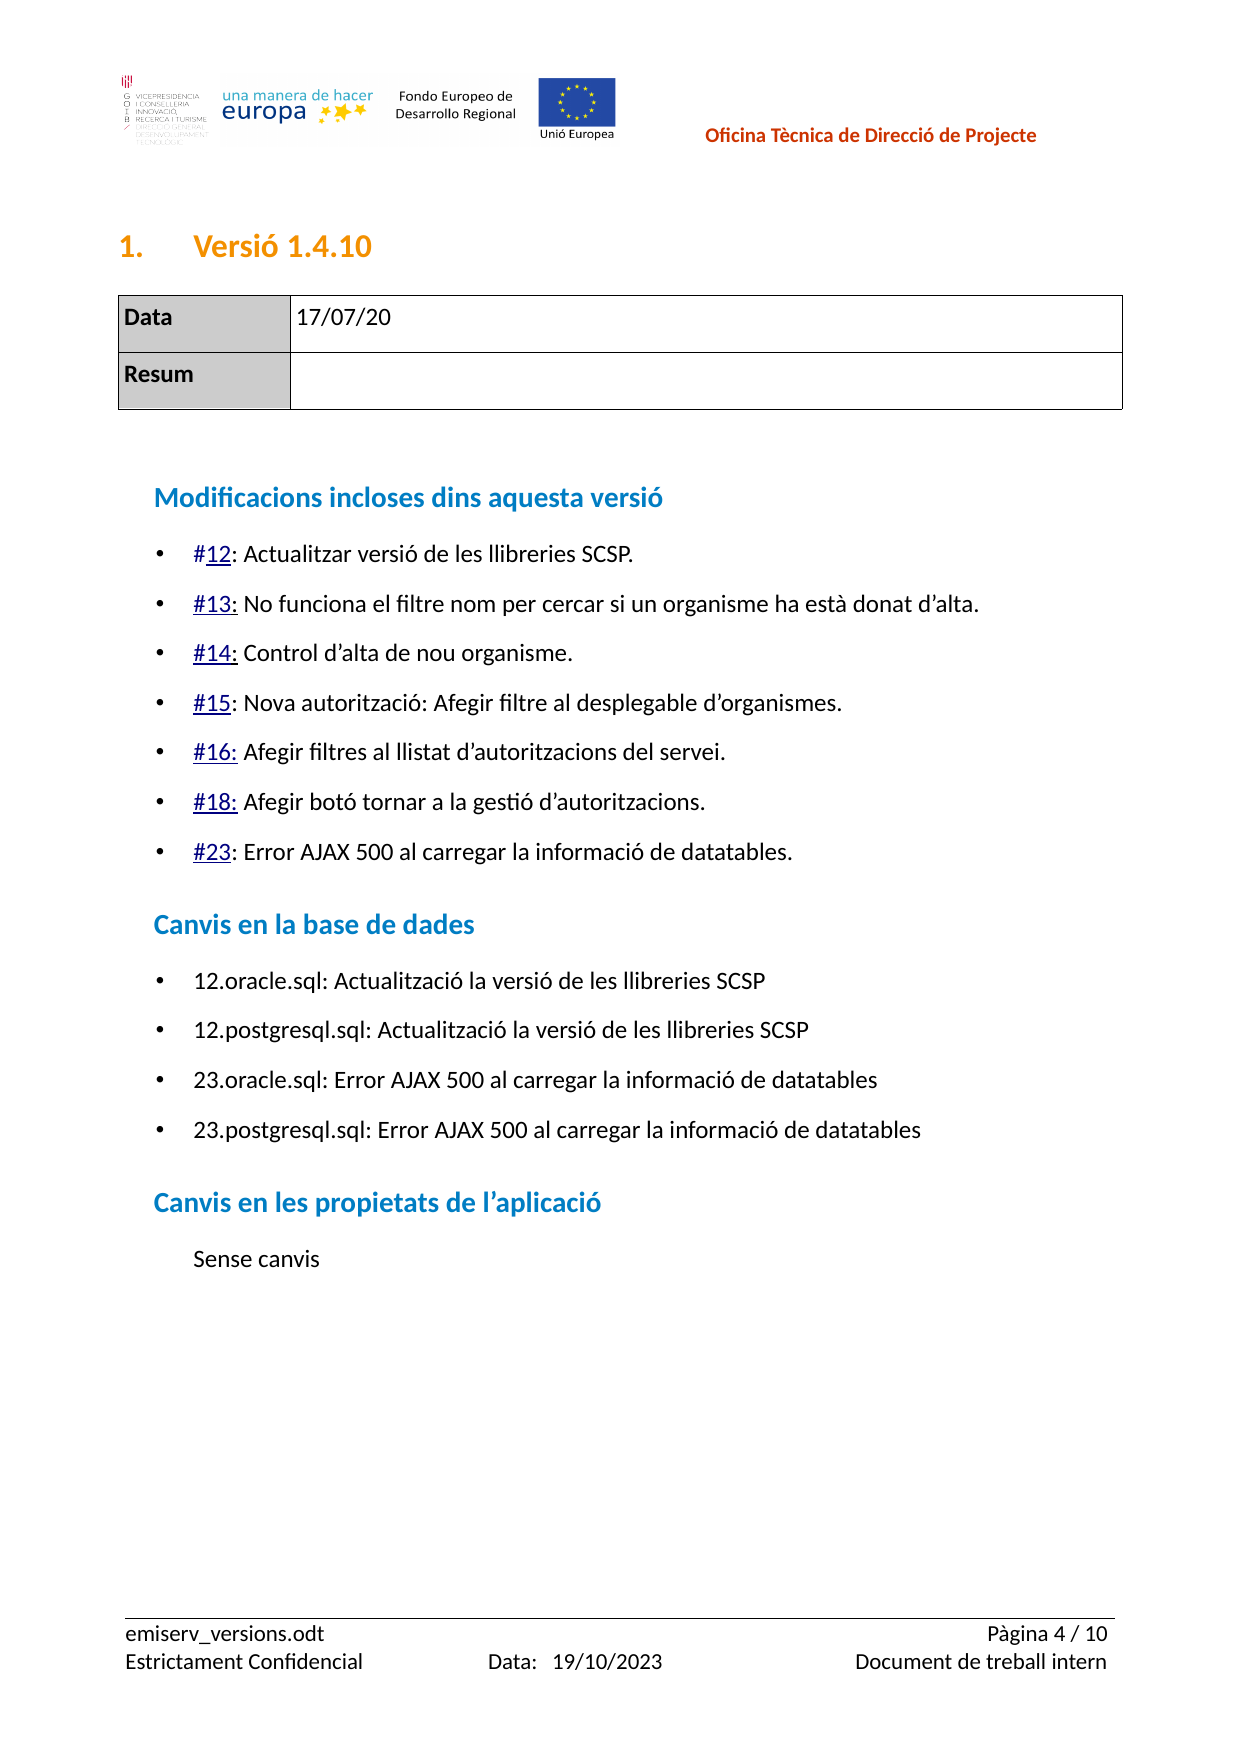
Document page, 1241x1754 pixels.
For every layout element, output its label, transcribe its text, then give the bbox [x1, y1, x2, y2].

list #18: Afegir botó tornar a la gestió d’autoritzacions. [156, 786, 1122, 817]
picture [219, 73, 621, 147]
list 23.postgresql.sql: Error AJAX 500 al carregar la informació de datatables [156, 1114, 1122, 1144]
list #23: Error AJAX 500 al carregar la informació de datatables. [156, 836, 1122, 866]
table_header Data [119, 296, 290, 352]
list #14: Control d’alta de nou organisme. [156, 637, 1122, 668]
list 12.postgresql.sql: Actualització la versió de les llibreries SCSP [156, 1015, 1122, 1045]
list #16: Afegir filtres al llistat d’autoritzacions del servei. [156, 736, 1122, 767]
subtitle Modificacions incloses dins aquesta versió [153, 479, 1122, 514]
subtitle Versió 1.4.10 [118, 225, 1122, 266]
text Sense canvis [118, 1243, 1122, 1274]
list 12.oracle.sql: Actualització la versió de les llibreries SCSP [156, 965, 1122, 996]
picture [118, 73, 213, 147]
list 23.oracle.sql: Error AJAX 500 al carregar la informació de datatables [156, 1064, 1122, 1095]
table_header 17/07/20 [291, 296, 1122, 352]
list #12: Actualitzar versió de les llibreries SCSP. [156, 538, 1122, 569]
list #13: No funciona el filtre nom per cercar si un organisme ha està donat d’alta. [156, 588, 1122, 618]
table_cell [291, 353, 1122, 408]
list #15: Nova autorització: Afegir filtre al desplegable d’organismes. [156, 687, 1122, 717]
subtitle Canvis en les propietats de l’aplicació [153, 1184, 1122, 1220]
subtitle Canvis en la base de dades [153, 906, 1122, 941]
table_cell Resum [119, 353, 290, 408]
